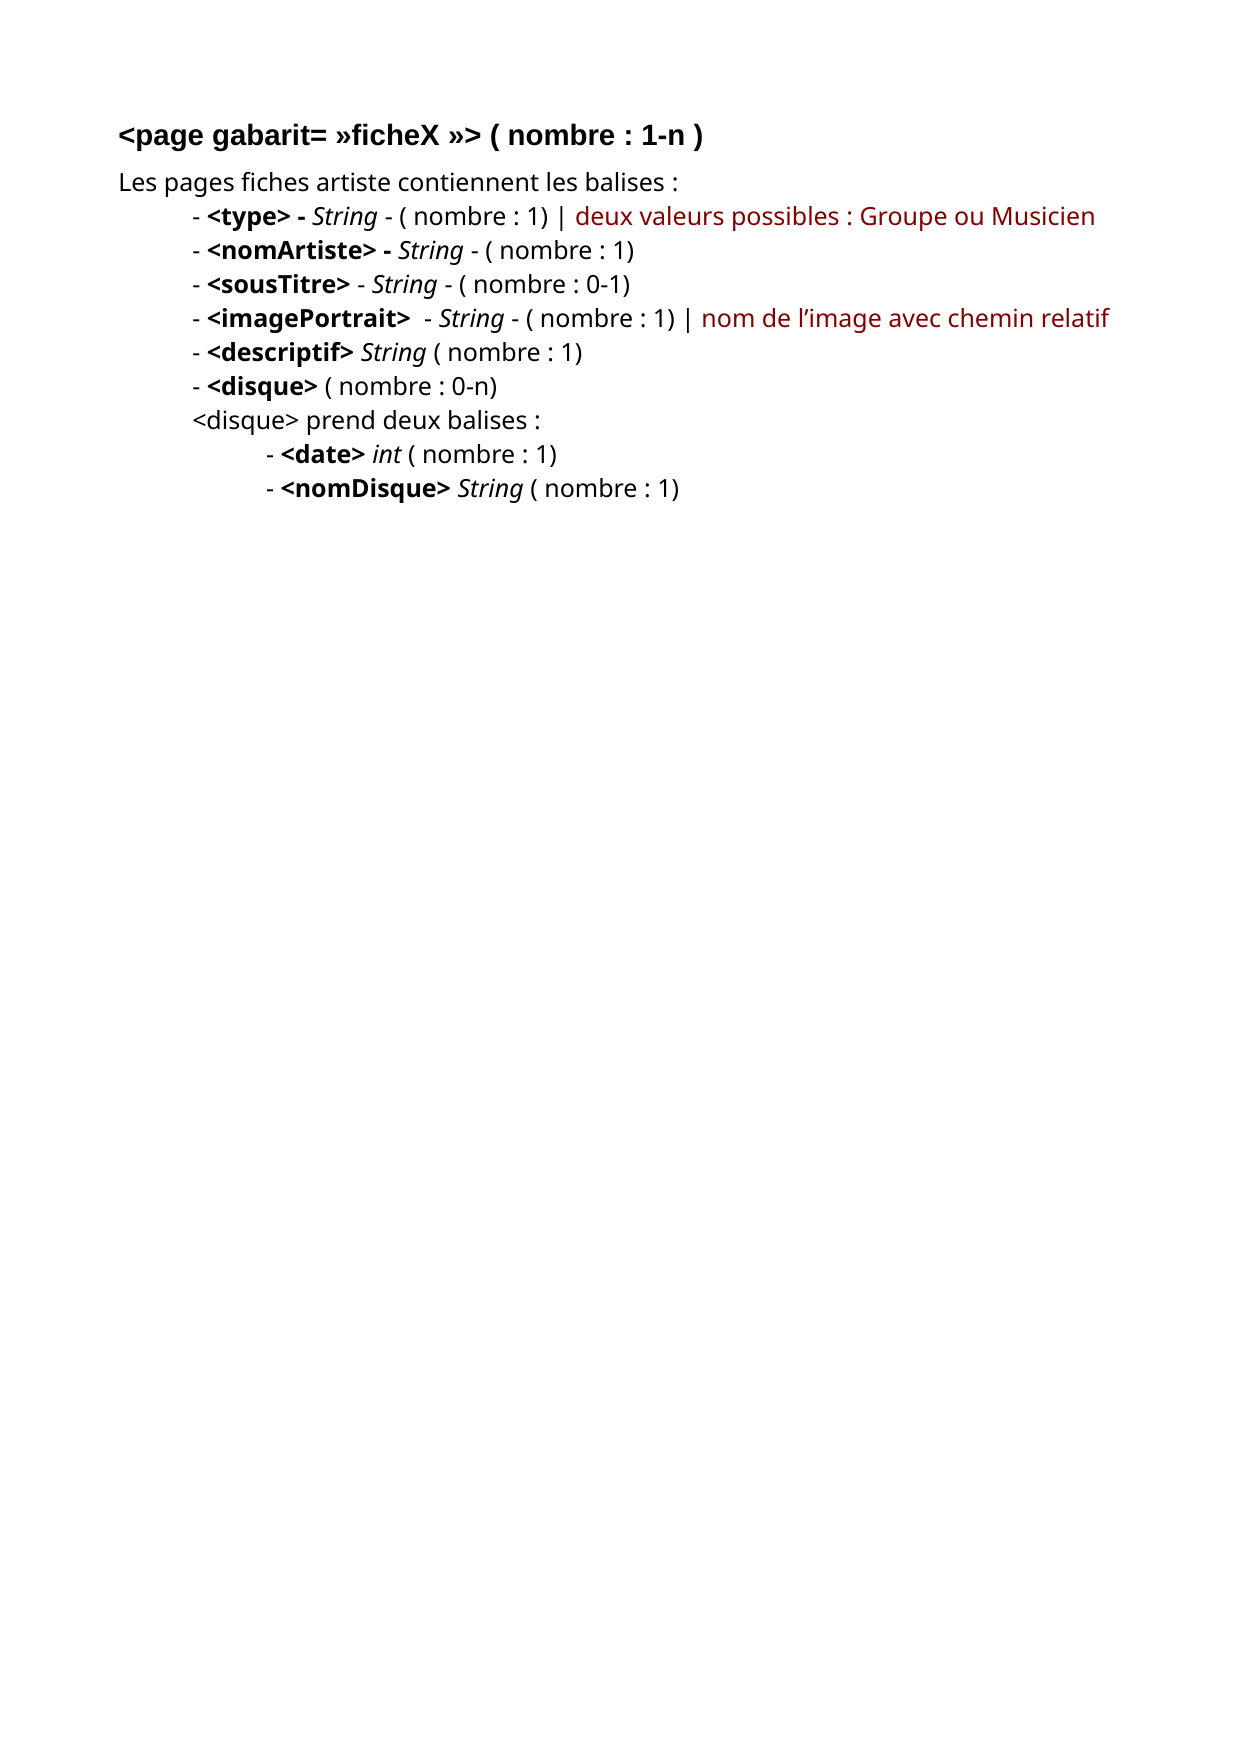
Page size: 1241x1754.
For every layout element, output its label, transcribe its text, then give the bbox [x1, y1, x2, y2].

text Les pages fiches artiste contiennent les balises : [118, 164, 1122, 198]
text - <nomArtiste> - String - ( nombre : 1) [192, 232, 1122, 267]
text - <descriptif> String ( nombre : 1) [192, 335, 1122, 369]
text - <sousTitre> - String - ( nombre : 0-1) [192, 267, 1122, 301]
subtitle <page gabarit= »ficheX »> ( nombre : 1-n ) [118, 118, 1122, 152]
text - <type> - String - ( nombre : 1) | deux valeurs possibles : Groupe ou Musicien [192, 198, 1122, 232]
text - <nomDisque> String ( nombre : 1) [192, 471, 1122, 505]
text - <date> int ( nombre : 1) [192, 437, 1122, 471]
text <disque> prend deux balises : [192, 403, 1122, 437]
text - <disque> ( nombre : 0-n) [192, 369, 1122, 403]
text - <imagePortrait> - String - ( nombre : 1) | nom de l’image avec chemin relatif [192, 301, 1122, 335]
